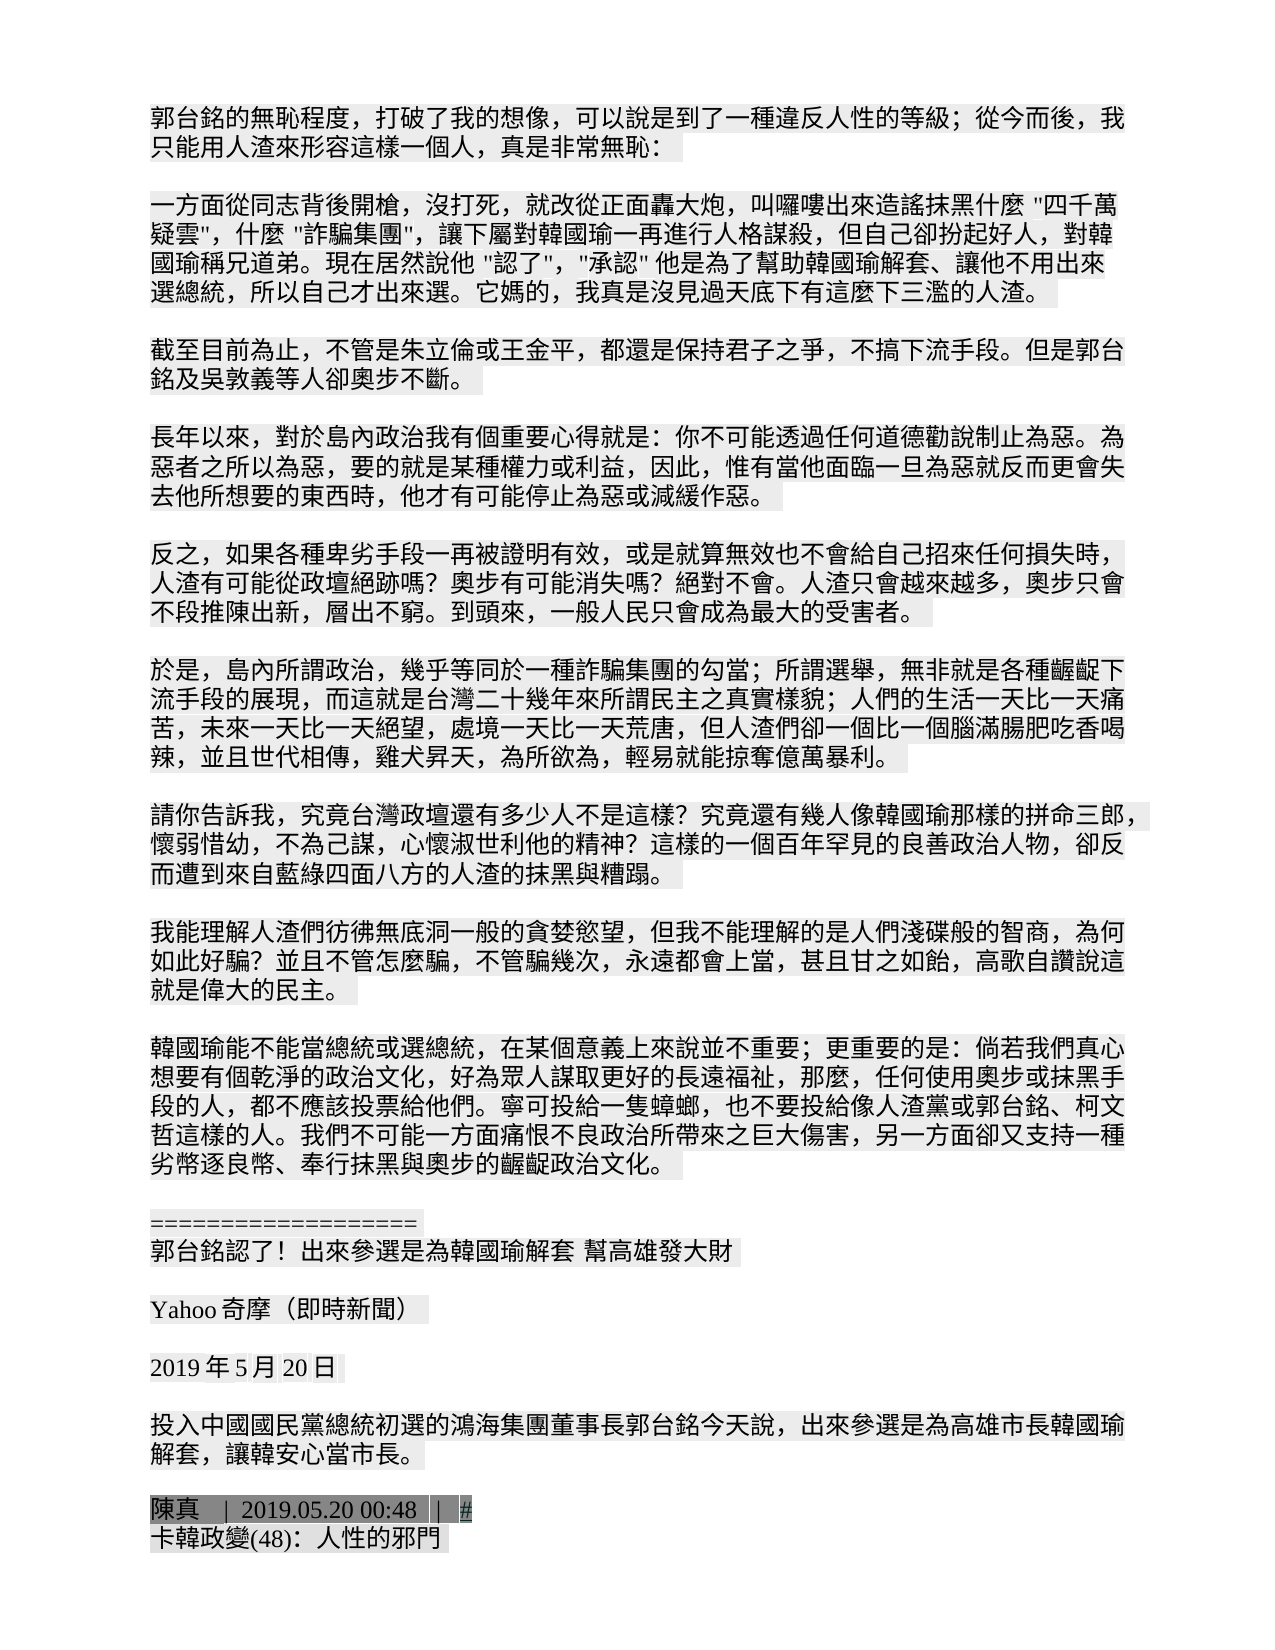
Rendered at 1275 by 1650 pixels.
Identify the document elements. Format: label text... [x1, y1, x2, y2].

text 卡韓政變(49)：寧可投給一隻蟑螂 陳真 2019. 05. 20. 郭台銘的無恥程度，打破了我的想像，可以說是到了一種違反人性的等級；從今而後，我只能用人渣來形容這樣一個人，真是非常無恥： 一方面從同志背後開槍，沒打死，就改從正面轟大炮，叫囉嘍出來造謠抹黑什麼 "四千萬疑雲"，什麼 "詐騙集團"，讓下屬對韓國瑜一再進行人格謀殺，但自己卻扮起好人，對韓國瑜稱兄道弟。現在居然說他 "認了"，"承認" 他是為了幫助韓國瑜解套、讓他不用出來選總統，所以自己才出來選。它媽的，我真是沒見過天底下有這麼下三濫的人渣。 截至目前為止，不管是朱立倫或王金平，都還是保持君子之爭，不搞下流手段。但是郭台銘及吳敦義等人卻奧步不斷。 長年以來，對於島內政治我有個重要心得就是：你不可能透過任何道德勸說制止為惡。為惡者之所以為惡，要的就是某種權力或利益，因此，惟有當他面臨一旦為惡就反而更會失去他所想要的東西時，他才有可能停止為惡或減緩作惡。 反之，如果各種卑劣手段一再被證明有效，或是就算無效也不會給自己招來任何損失時，人渣有可能從政壇絕跡嗎？奧步有可能消失嗎？絕對不會。人渣只會越來越多，奧步只會不段推陳出新，層出不窮。到頭來，一般人民只會成為最大的受害者。 於是，島內所謂政治，幾乎等同於一種詐騙集團的勾當；所謂選舉，無非就是各種齷齪下流手段的展現，而這就是台灣二十幾年來所謂民主之真實樣貌；人們的生活一天比一天痛苦，未來一天比一天絕望，處境一天比一天荒唐，但人渣們卻一個比一個腦滿腸肥吃香喝辣，並且世代相傳，雞犬昇天，為所欲為，輕易就能掠奪億萬暴利。 請你告訴我，究竟台灣政壇還有多少人不是這樣？究竟還有幾人像韓國瑜那樣的拼命三郎，懷弱惜幼，不為己謀，心懷淑世利他的精神？這樣的一個百年罕見的良善政治人物，卻反而遭到來自藍綠四面八方的人渣的抹黑與糟蹋。 我能理解人渣們彷彿無底洞一般的貪婪慾望，但我不能理解的是人們淺碟般的智商，為何如此好騙？並且不管怎麼騙，不管騙幾次，永遠都會上當，甚且甘之如飴，高歌自讚說這就是偉大的民主。 韓國瑜能不能當總統或選總統，在某個意義上來說並不重要；更重要的是：倘若我們真心想要有個乾淨的政治文化，好為眾人謀取更好的長遠福祉，那麼，任何使用奧步或抹黑手段的人，都不應該投票給他們。寧可投給一隻蟑螂，也不要投給像人渣黨或郭台銘、柯文哲這樣的人。我們不可能一方面痛恨不良政治所帶來之巨大傷害，另一方面卻又支持一種劣幣逐良幣、奉行抹黑與奧步的齷齪政治文化。 =================== 郭台銘認了！出來參選是為韓國瑜解套 幫高雄發大財 Yahoo奇摩（即時新聞） 2019年5月20日 投入中國國民黨總統初選的鴻海集團董事長郭台銘今天說，出來參選是為高雄市長韓國瑜解套，讓韓安心當市長。 [150, 75, 1125, 1470]
text 陳真 | 2019.05.20 00:48 | # [150, 1495, 1125, 1524]
